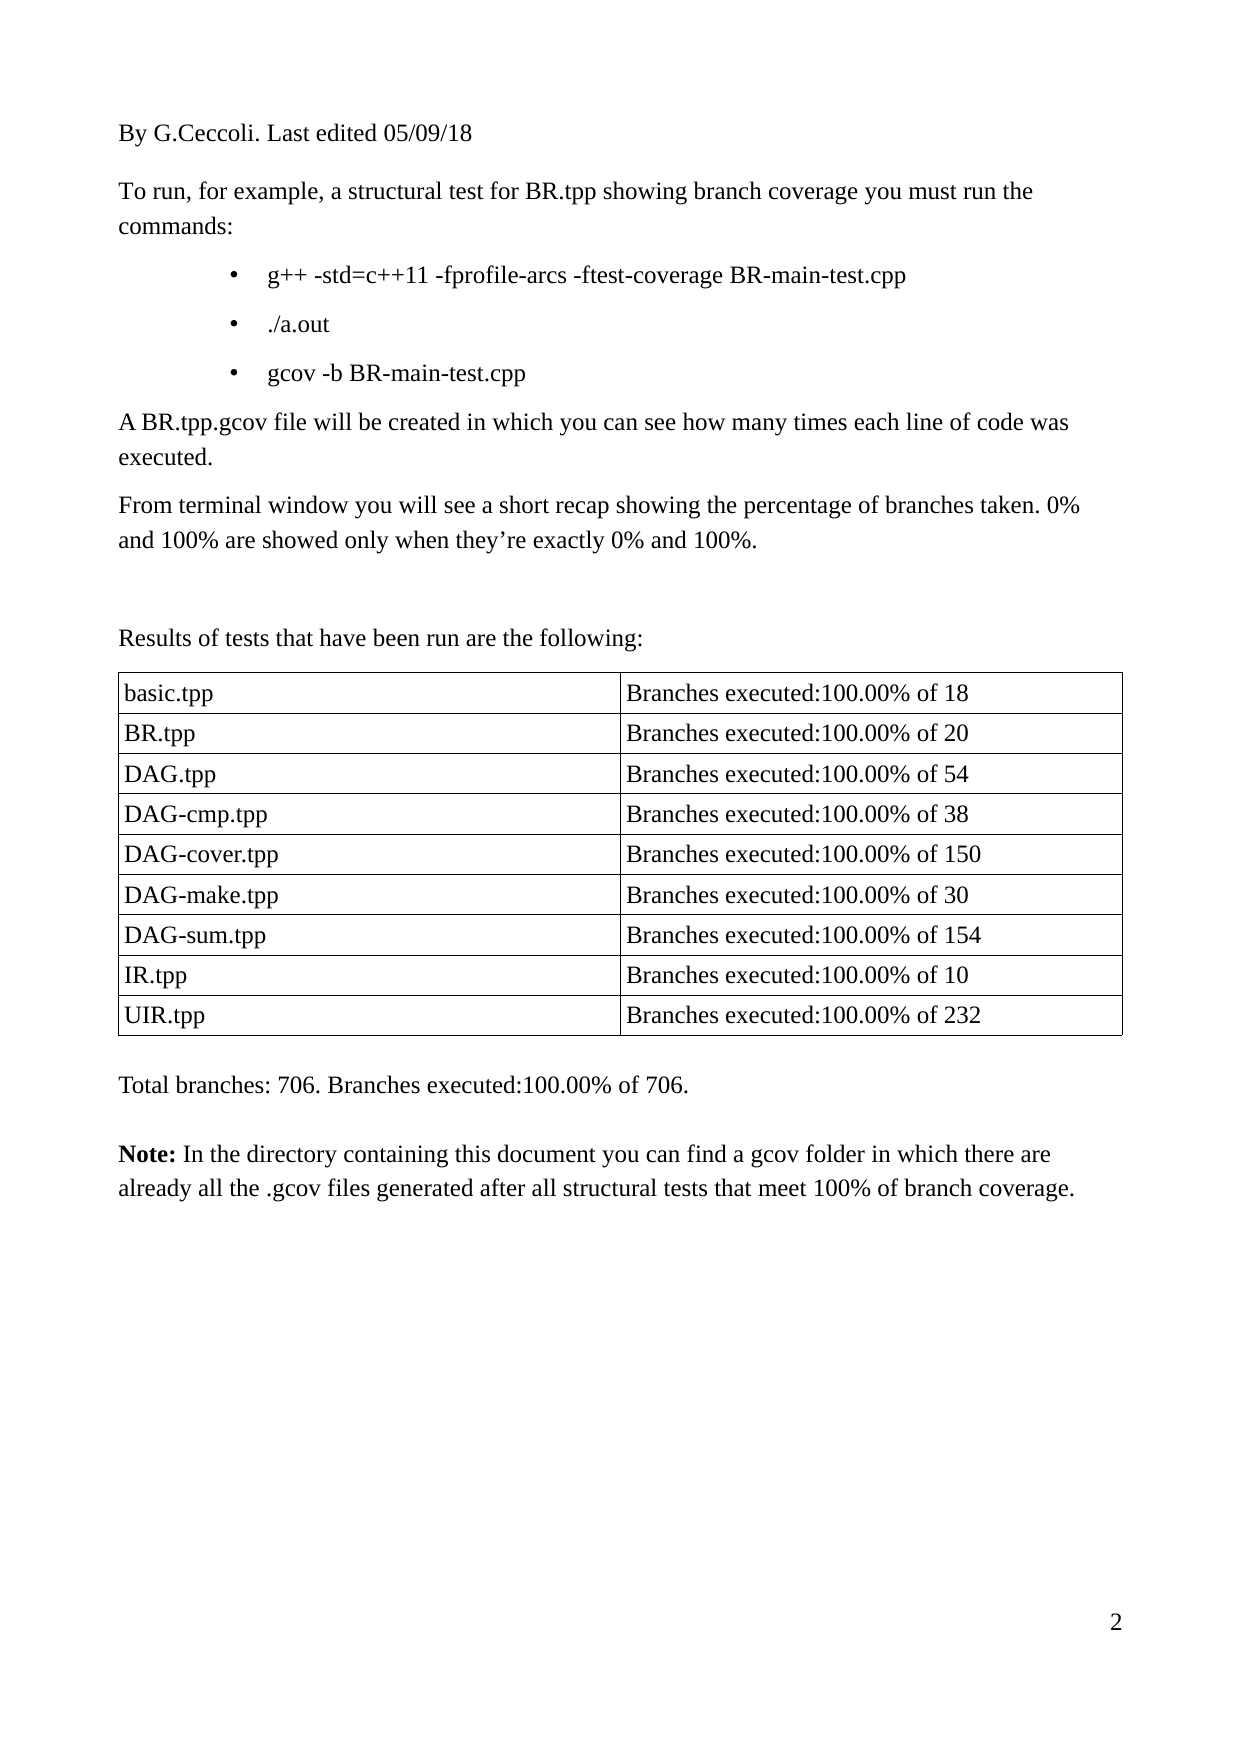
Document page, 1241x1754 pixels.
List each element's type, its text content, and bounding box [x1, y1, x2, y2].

list g++ -std=c++11 -fprofile-arcs -ftest-coverage BR-main-test.cpp [229, 260, 1122, 289]
table_cell DAG-make.tpp [119, 875, 620, 914]
table_cell DAG.tpp [119, 754, 620, 793]
table_cell Branches executed:100.00% of 38 [621, 794, 1122, 833]
text A BR.tpp.gcov file will be created in which you can see how many times each line of code was executed. [118, 407, 1122, 470]
table_cell Branches executed:100.00% of 232 [621, 996, 1122, 1035]
table_cell UIR.tpp [119, 996, 620, 1035]
table_cell DAG-cmp.tpp [119, 794, 620, 833]
table_cell Branches executed:100.00% of 150 [621, 835, 1122, 874]
table_header basic.tpp [119, 673, 620, 713]
table_cell Branches executed:100.00% of 20 [621, 714, 1122, 753]
list ./a.out [229, 309, 1122, 338]
text To run, for example, a structural test for BR.tpp showing branch coverage you must run the commands: [118, 176, 1122, 239]
table_cell DAG-sum.tpp [119, 915, 620, 954]
table_header Branches executed:100.00% of 18 [621, 673, 1122, 713]
text Results of tests that have been run are the following: [118, 623, 1122, 652]
list gcov -b BR-main-test.cpp [229, 358, 1122, 387]
table_cell BR.tpp [119, 714, 620, 753]
table_cell Branches executed:100.00% of 10 [621, 956, 1122, 995]
table_cell Branches executed:100.00% of 154 [621, 915, 1122, 954]
table_cell Branches executed:100.00% of 54 [621, 754, 1122, 793]
text From terminal window you will see a short recap showing the percentage of branches taken. 0% and 100% are showed only when they’re exactly 0% and 100%. [118, 491, 1122, 554]
text Total branches: 706. Branches executed:100.00% of 706. [118, 1070, 1122, 1098]
table_cell DAG-cover.tpp [119, 835, 620, 874]
text Note: In the directory containing this document you can find a gcov folder in which there are already all the .gcov files generated after all structural tests that meet 100% of branch coverage. [118, 1139, 1122, 1202]
table_cell Branches executed:100.00% of 30 [621, 875, 1122, 914]
table_cell IR.tpp [119, 956, 620, 995]
